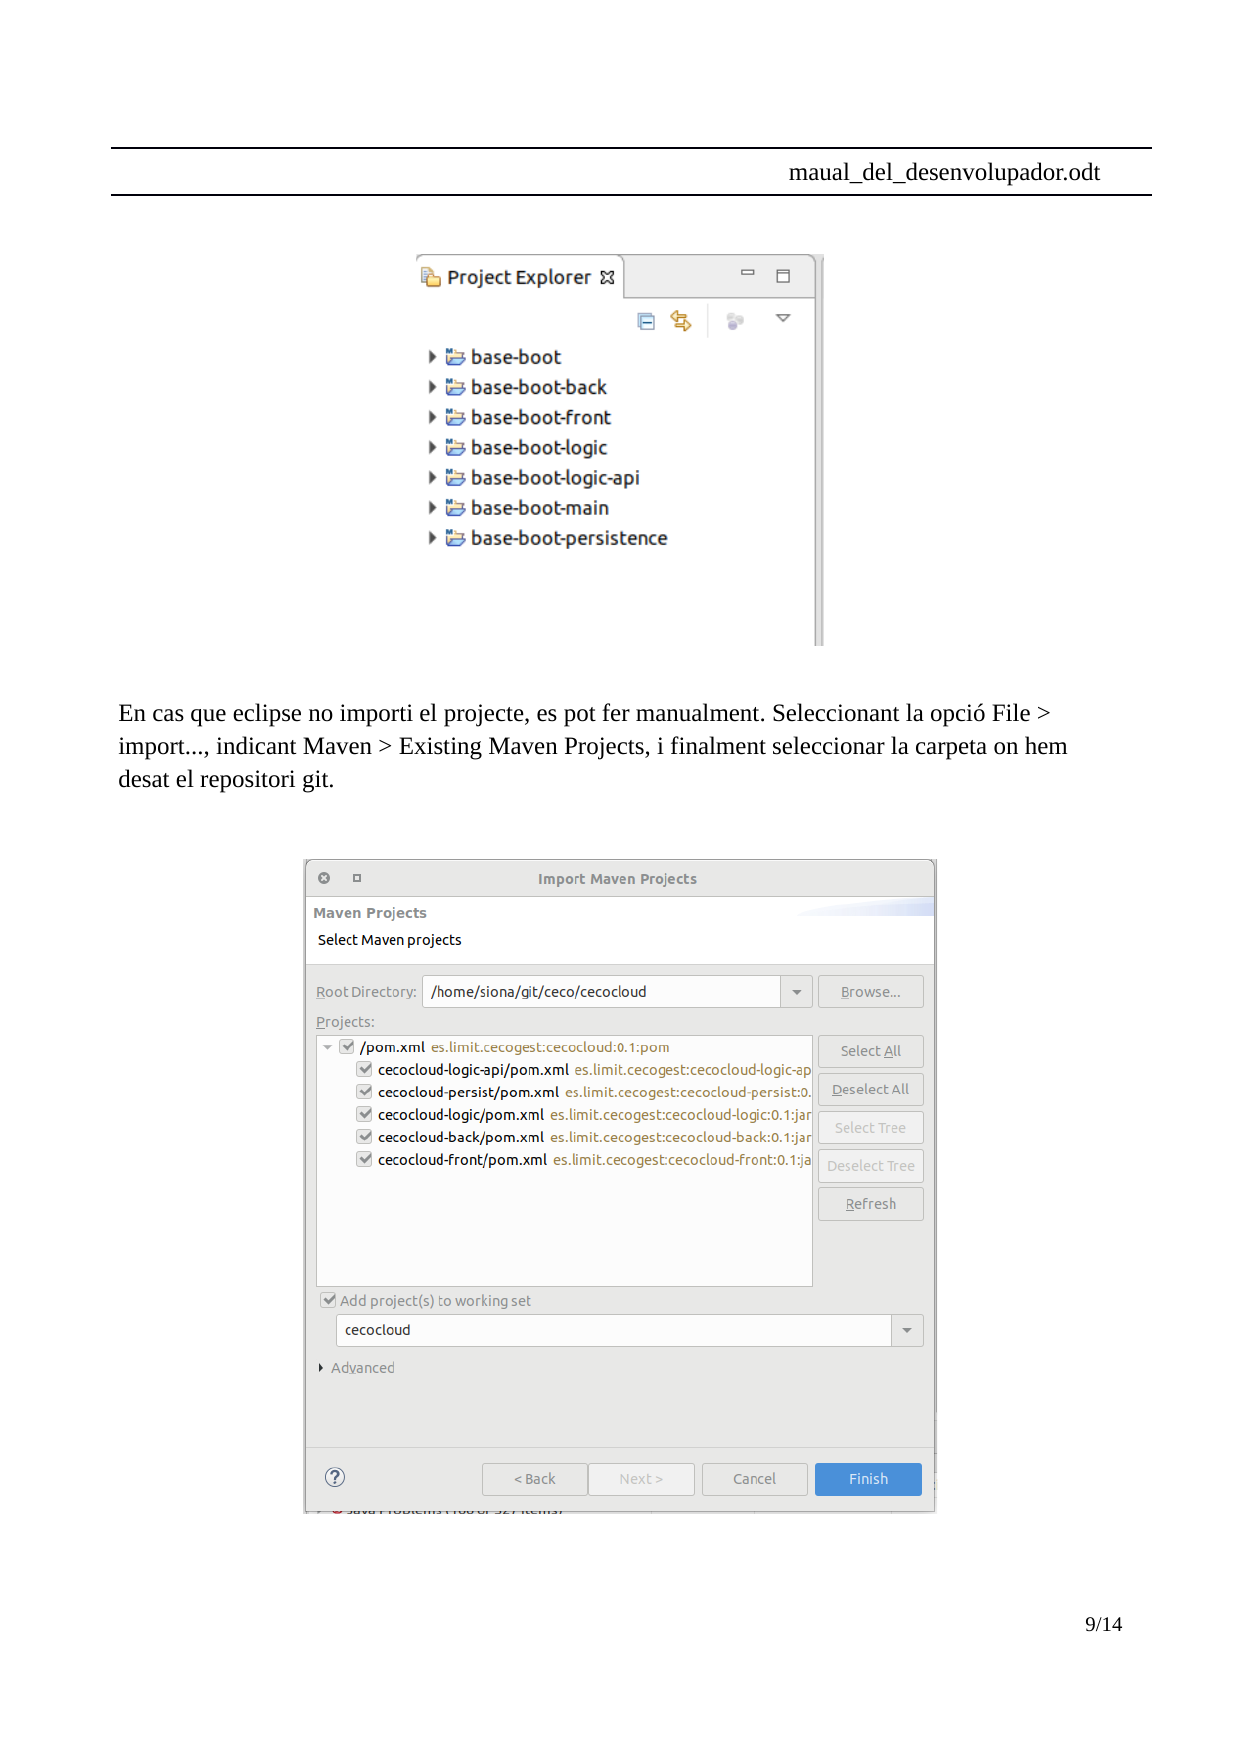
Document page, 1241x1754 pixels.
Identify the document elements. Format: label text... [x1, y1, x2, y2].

text En cas que eclipse no importi el projecte, es pot fer manualment. Seleccionant la opció File > import..., indicant Maven > Existing Maven Projects, i finalment seleccionar la carpeta on hem desat el repositori git. [118, 698, 1122, 793]
picture [303, 859, 938, 1514]
picture [416, 254, 824, 646]
